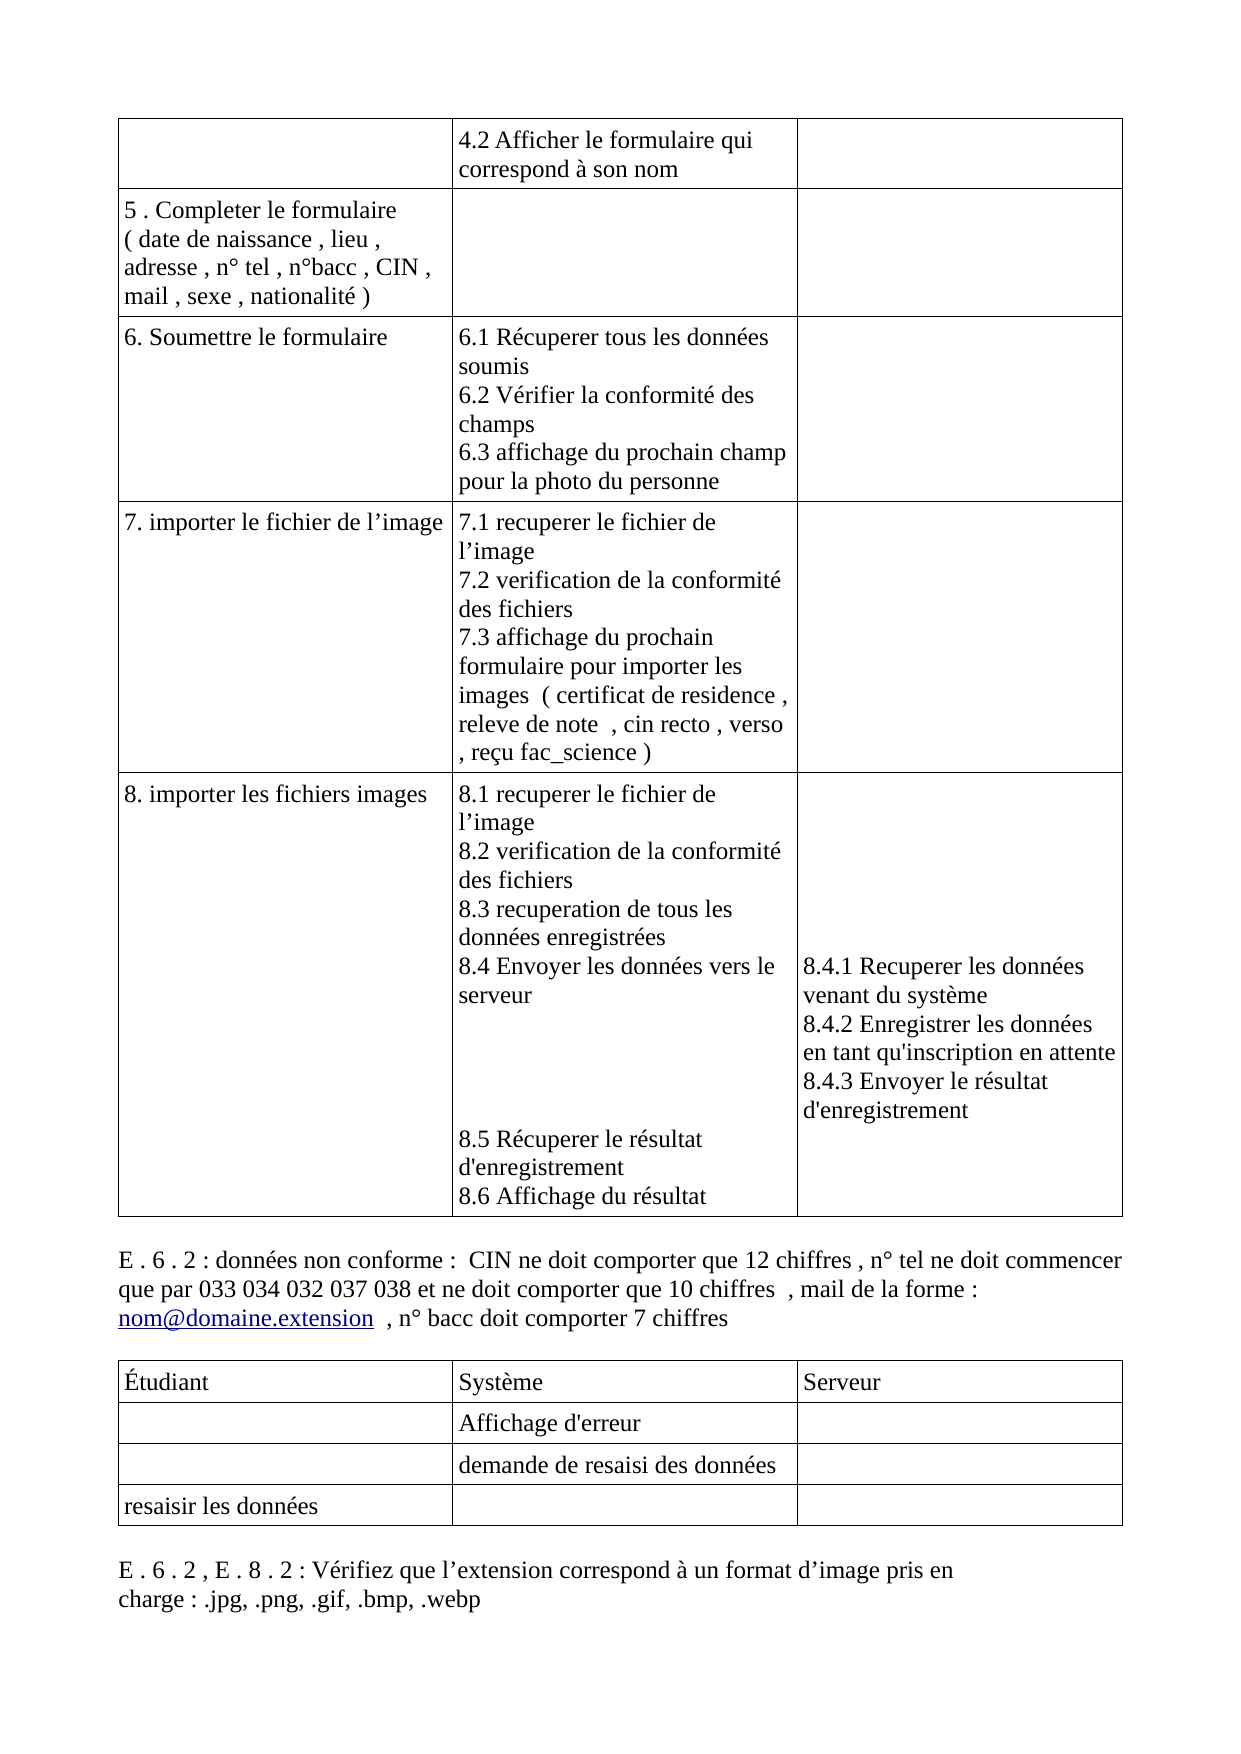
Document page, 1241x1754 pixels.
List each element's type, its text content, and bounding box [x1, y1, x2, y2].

table_cell [798, 1403, 1122, 1443]
text E . 6 . 2 : données non conforme : CIN ne doit comporter que 12 chiffres , n° tel ne doit commencer que par 033 034 032 037 038 et ne doit comporter que 10 chiffres , mail de la forme : nom@domaine.extension , n° bacc doit comporter 7 chiffres [118, 1245, 1122, 1332]
table_cell 8.1 recuperer le fichier de l’image 8.2 verification de la conformité des fichiers 8.3 recuperation de tous les données enregistrées 8.4 Envoyer les données vers le serveur 8.5 Récuperer le résultat d'enregistrement 8.6 Affichage du résultat [453, 773, 797, 1216]
table_header Étudiant [119, 1361, 452, 1402]
table_cell Affichage d'erreur [453, 1403, 797, 1443]
table_cell 6.1 Récuperer tous les données soumis 6.2 Vérifier la conformité des champs 6.3 affichage du prochain champ pour la photo du personne [453, 317, 797, 501]
table_cell 6. Soumettre le formulaire [119, 317, 452, 501]
table_cell 7.1 recuperer le fichier de l’image 7.2 verification de la conformité des fichiers 7.3 affichage du prochain formulaire pour importer les images ( certificat de residence , releve de note , cin recto , verso , reçu fac_science ) [453, 502, 797, 772]
table_cell 8. importer les fichiers images [119, 773, 452, 1216]
table_cell [119, 1403, 452, 1443]
text E . 6 . 2 , E . 8 . 2 : Vérifiez que l’extension correspond à un format d’image pris en charge : .jpg, .png, .gif, .bmp, .webp [118, 1555, 1122, 1613]
table_header Système [453, 1361, 797, 1402]
table_cell 5 . Completer le formulaire ( date de naissance , lieu , adresse , n° tel , n°bacc , CIN , mail , sexe , nationalité ) [119, 189, 452, 316]
table_cell [798, 189, 1122, 316]
table_cell [798, 502, 1122, 772]
table_cell [798, 119, 1122, 188]
table_header Serveur [798, 1361, 1122, 1402]
table_cell [119, 119, 452, 188]
table_cell [798, 317, 1122, 501]
table_cell resaisir les données [119, 1485, 452, 1525]
table_cell demande de resaisi des données [453, 1444, 797, 1484]
table_cell 7. importer le fichier de l’image [119, 502, 452, 772]
table_cell 4.2 Afficher le formulaire qui correspond à son nom [453, 119, 797, 188]
table_cell [119, 1444, 452, 1484]
table_cell [453, 189, 797, 316]
table_cell [798, 1485, 1122, 1525]
table_cell 8.4.1 Recuperer les données venant du système 8.4.2 Enregistrer les données en tant qu'inscription en attente 8.4.3 Envoyer le résultat d'enregistrement [798, 773, 1122, 1216]
table_cell [798, 1444, 1122, 1484]
table_cell [453, 1485, 797, 1525]
